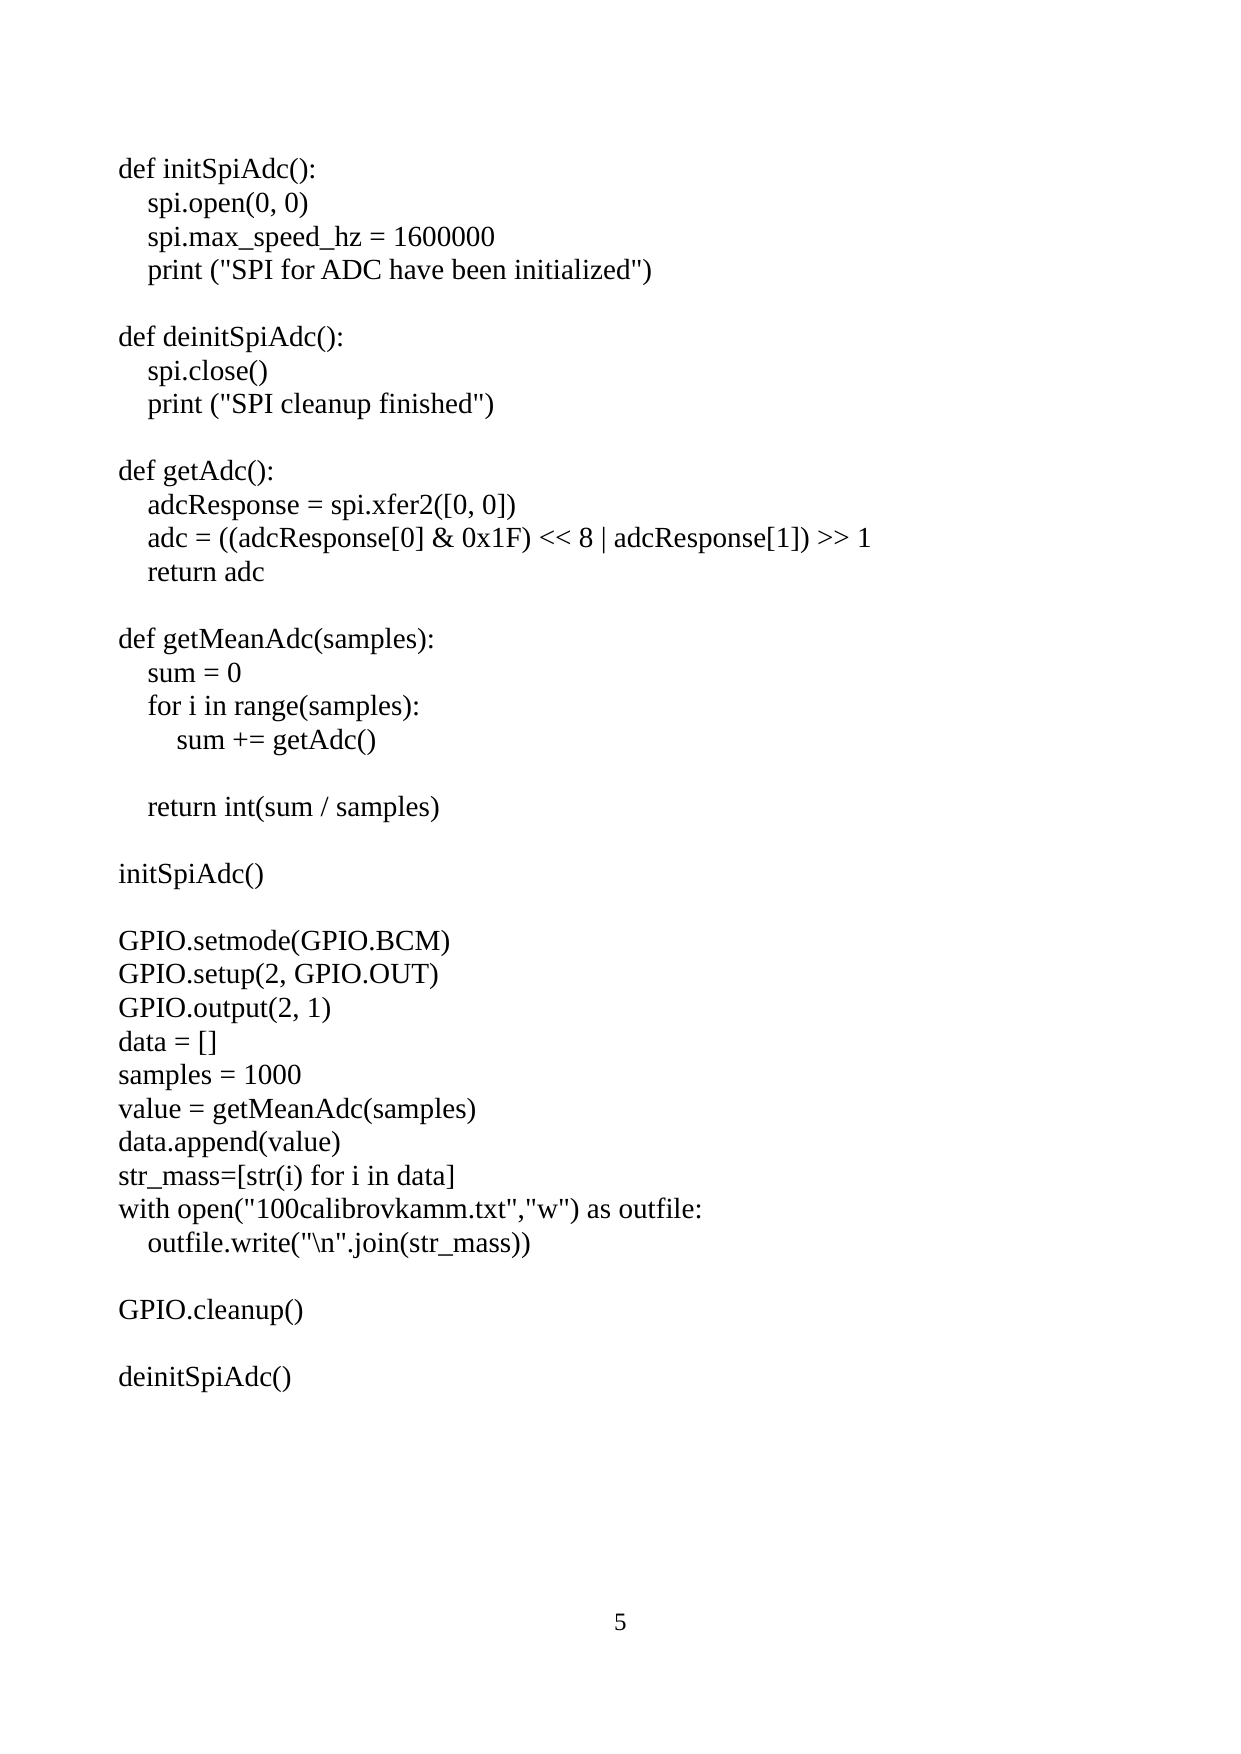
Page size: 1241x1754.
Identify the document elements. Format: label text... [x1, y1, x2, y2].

text adcResponse = spi.xfer2([0, 0]) [118, 487, 1122, 521]
text deinitSpiAdc() [118, 1359, 1122, 1393]
text def getAdc(): [118, 453, 1122, 487]
text data = [] [118, 1024, 1122, 1057]
text GPIO.output(2, 1) [118, 990, 1122, 1024]
text spi.max_speed_hz = 1600000 [118, 219, 1122, 252]
text print ("SPI for ADC have been initialized") [118, 252, 1122, 286]
text for i in range(samples): [118, 688, 1122, 722]
text samples = 1000 [118, 1057, 1122, 1091]
text GPIO.cleanup() [118, 1292, 1122, 1326]
text initSpiAdc() [118, 856, 1122, 889]
text return adc [118, 554, 1122, 588]
text sum = 0 [118, 655, 1122, 688]
text data.append(value) [118, 1124, 1122, 1158]
text def deinitSpiAdc(): [118, 319, 1122, 353]
text value = getMeanAdc(samples) [118, 1091, 1122, 1124]
text GPIO.setmode(GPIO.BCM) [118, 923, 1122, 957]
text def getMeanAdc(samples): [118, 621, 1122, 655]
text sum += getAdc() [118, 722, 1122, 755]
text GPIO.setup(2, GPIO.OUT) [118, 957, 1122, 990]
text def initSpiAdc(): [118, 152, 1122, 185]
text with open("100calibrovkamm.txt","w") as outfile: [118, 1191, 1122, 1225]
text spi.close() [118, 353, 1122, 386]
text print ("SPI cleanup finished") [118, 386, 1122, 420]
text outfile.write("\n".join(str_mass)) [118, 1225, 1122, 1258]
text adc = ((adcResponse[0] & 0x1F) << 8 | adcResponse[1]) >> 1 [118, 521, 1122, 554]
text return int(sum / samples) [118, 789, 1122, 822]
text str_mass=[str(i) for i in data] [118, 1158, 1122, 1191]
text spi.open(0, 0) [118, 185, 1122, 219]
